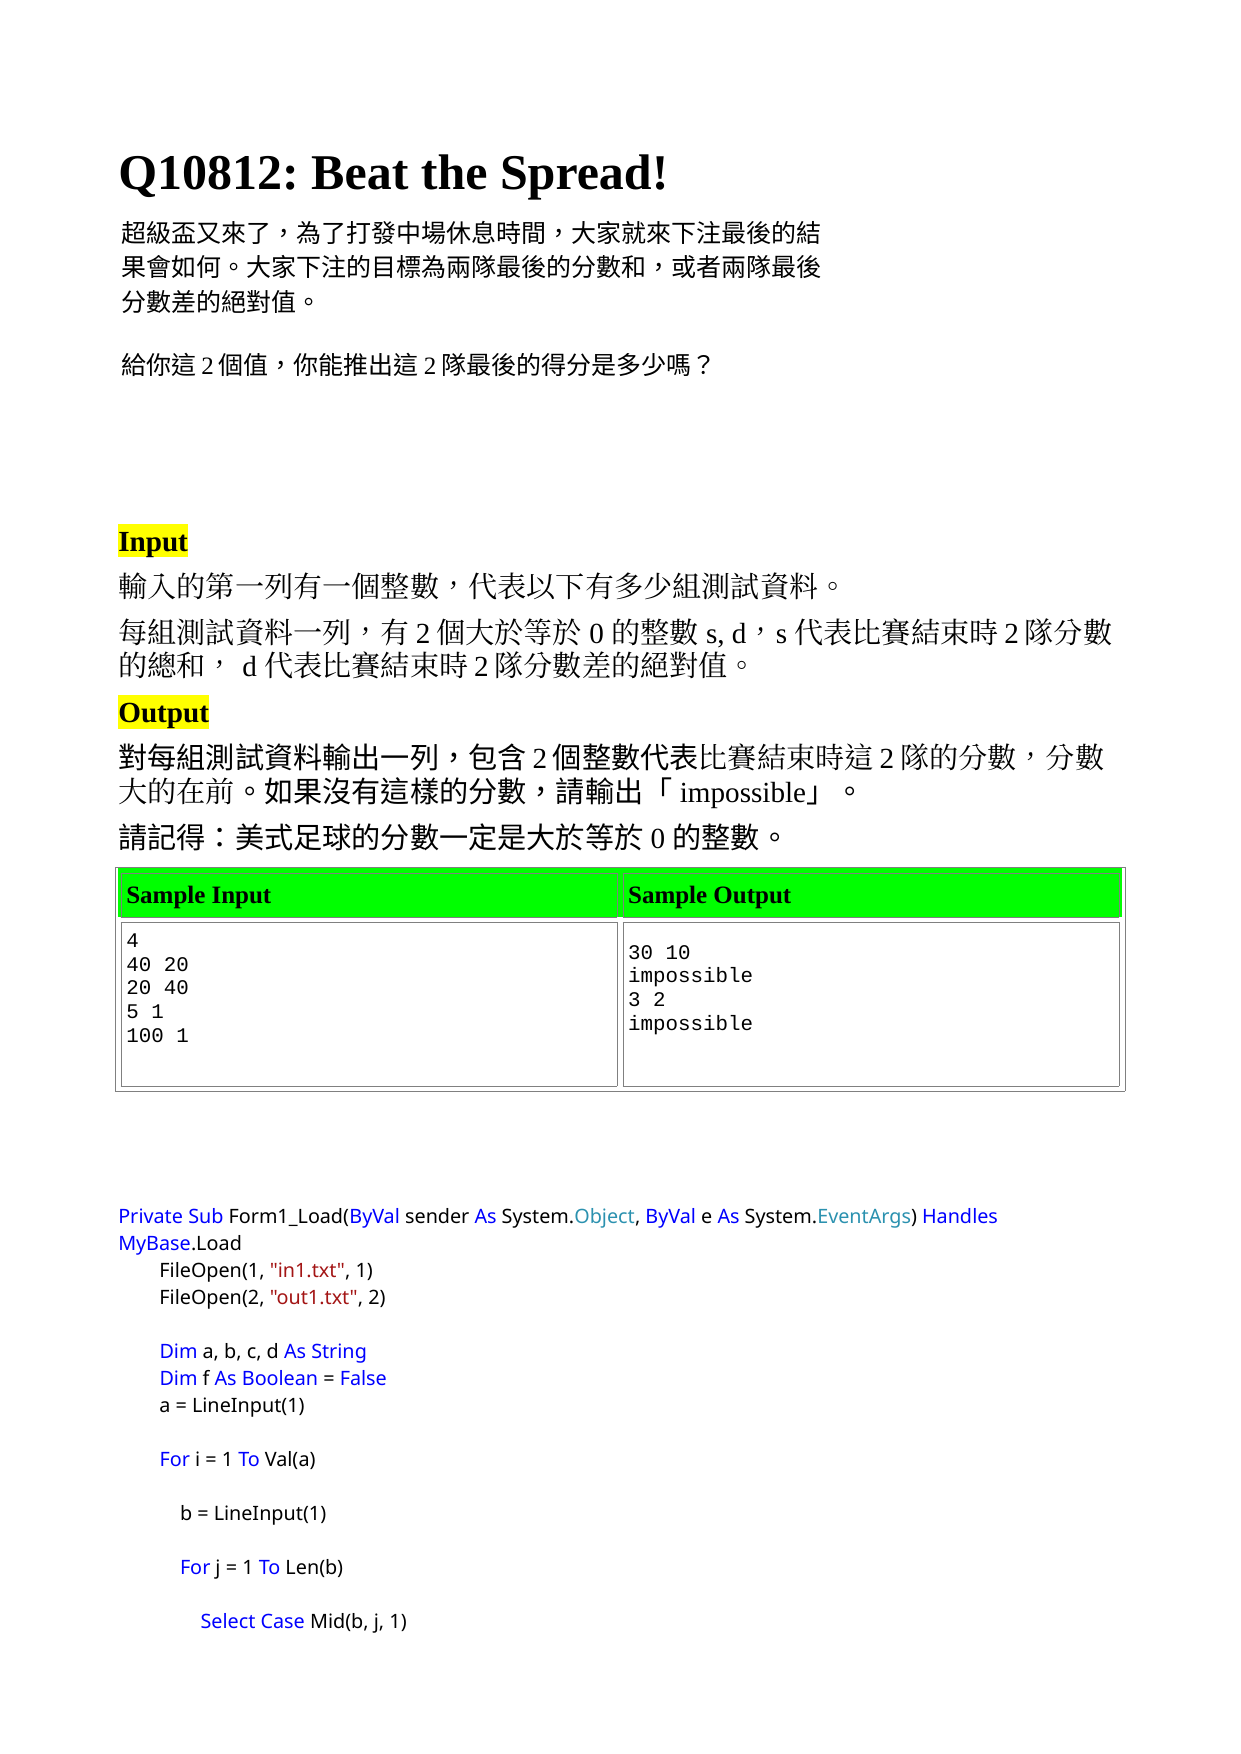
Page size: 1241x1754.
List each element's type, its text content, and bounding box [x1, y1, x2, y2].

text For i = 1 To Val(a) [118, 1445, 1122, 1472]
text Input [118, 524, 1122, 557]
text FileOpen(2, "out1.txt", 2) [118, 1283, 1122, 1310]
text Select Case Mid(b, j, 1) [118, 1607, 1122, 1634]
text b = LineInput(1) [118, 1499, 1122, 1526]
table_header Sample Input [118, 868, 620, 917]
text 輸入的第一列有一個整數，代表以下有多少組測試資料。 [118, 570, 1122, 603]
text Output [118, 695, 1122, 729]
table_header Sample Output [620, 868, 1122, 917]
text Dim f As Boolean = False [118, 1364, 1122, 1391]
text 對每組測試資料輸出一列，包含2個整數代表比賽結束時這2隊的分數，分數大的在前。如果沒有這樣的分數，請輸出「 impossible」。 [118, 741, 1122, 808]
table_header [831, 213, 1122, 478]
table_header 超級盃又來了，為了打發中場休息時間，大家就來下注最後的結果會如何。大家下注的目標為兩隊最後的分數和，或者兩隊最後分數差的絕對值。 給你這2個值，你能推出這2隊最後的得分是多少嗎？ [118, 213, 831, 478]
text 每組測試資料一列，有2個大於等於 0 的整數 s, d，s 代表比賽結束時2隊分數的總和， d 代表比賽結束時2隊分數差的絕對值。 [118, 616, 1122, 683]
table_cell 4 40 20 20 40 5 1 100 1 [118, 917, 620, 1086]
text For j = 1 To Len(b) [118, 1553, 1122, 1580]
table_cell 30 10 impossible 3 2 impossible [620, 917, 1122, 1086]
text a = LineInput(1) [118, 1391, 1122, 1418]
text FileOpen(1, "in1.txt", 1) [118, 1256, 1122, 1283]
subtitle Q10812: Beat the Spread! [118, 143, 1122, 201]
text 請記得：美式足球的分數一定是大於等於 0 的整數。 [118, 821, 1122, 854]
text Dim a, b, c, d As String [118, 1337, 1122, 1364]
text Private Sub Form1_Load(ByVal sender As System.Object, ByVal e As System.EventArgs) Handles MyBase.Load [118, 1202, 1122, 1256]
